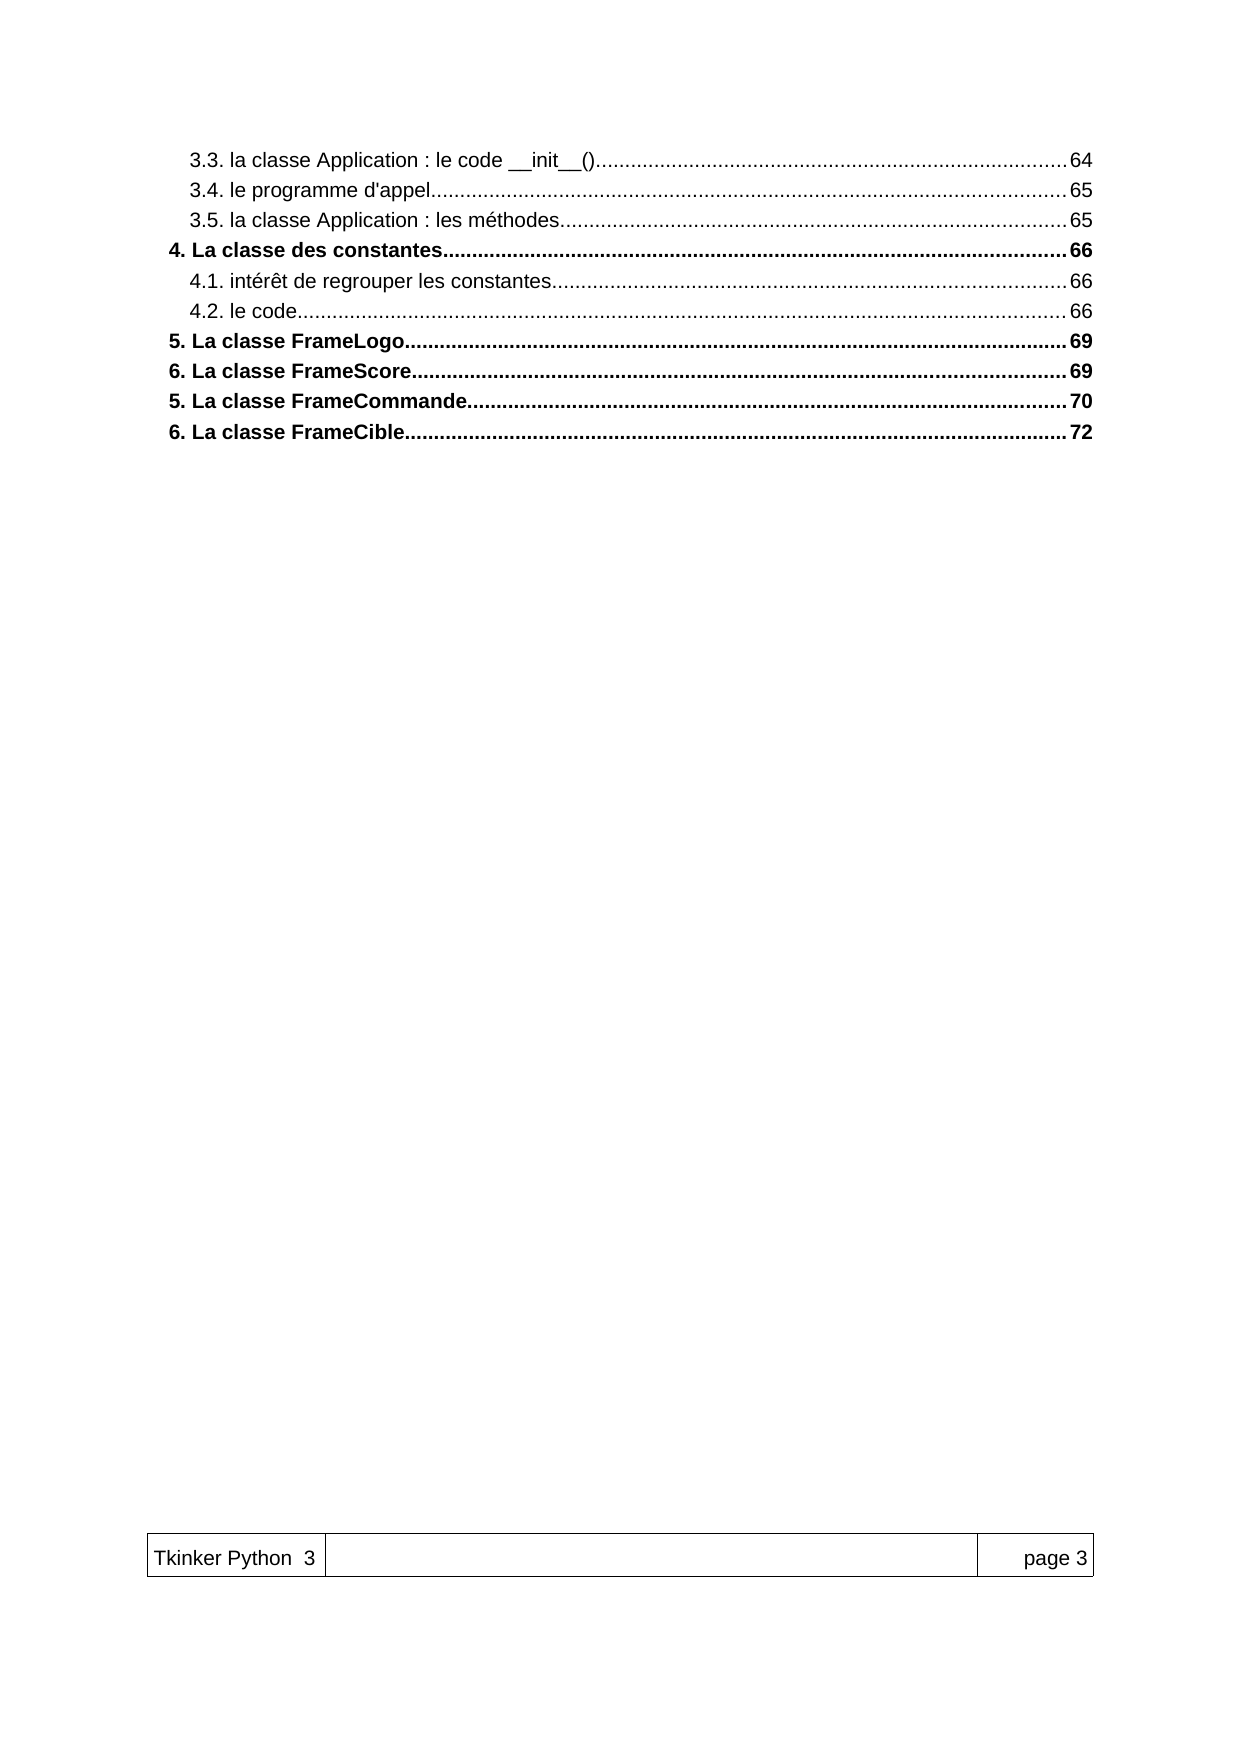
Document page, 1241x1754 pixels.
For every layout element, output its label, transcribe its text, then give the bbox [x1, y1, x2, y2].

text 5. La classe FrameCommande. 70 [168, 389, 1093, 413]
text 3.5. la classe Application : les méthodes. 65 [189, 208, 1093, 232]
text 3.4. le programme d'appel. 65 [189, 178, 1093, 202]
text 4.2. le code 66 [189, 299, 1093, 323]
text 6. La classe FrameCible. 72 [168, 419, 1093, 443]
text 4.1. intérêt de regrouper les constantes 66 [189, 268, 1093, 292]
text 6. La classe FrameScore. 69 [168, 359, 1093, 383]
text 3.3. la classe Application : le code __init__(). 64 [189, 148, 1093, 172]
text 4. La classe des constantes. 66 [168, 238, 1093, 262]
text 5. La classe FrameLogo. 69 [168, 329, 1093, 353]
